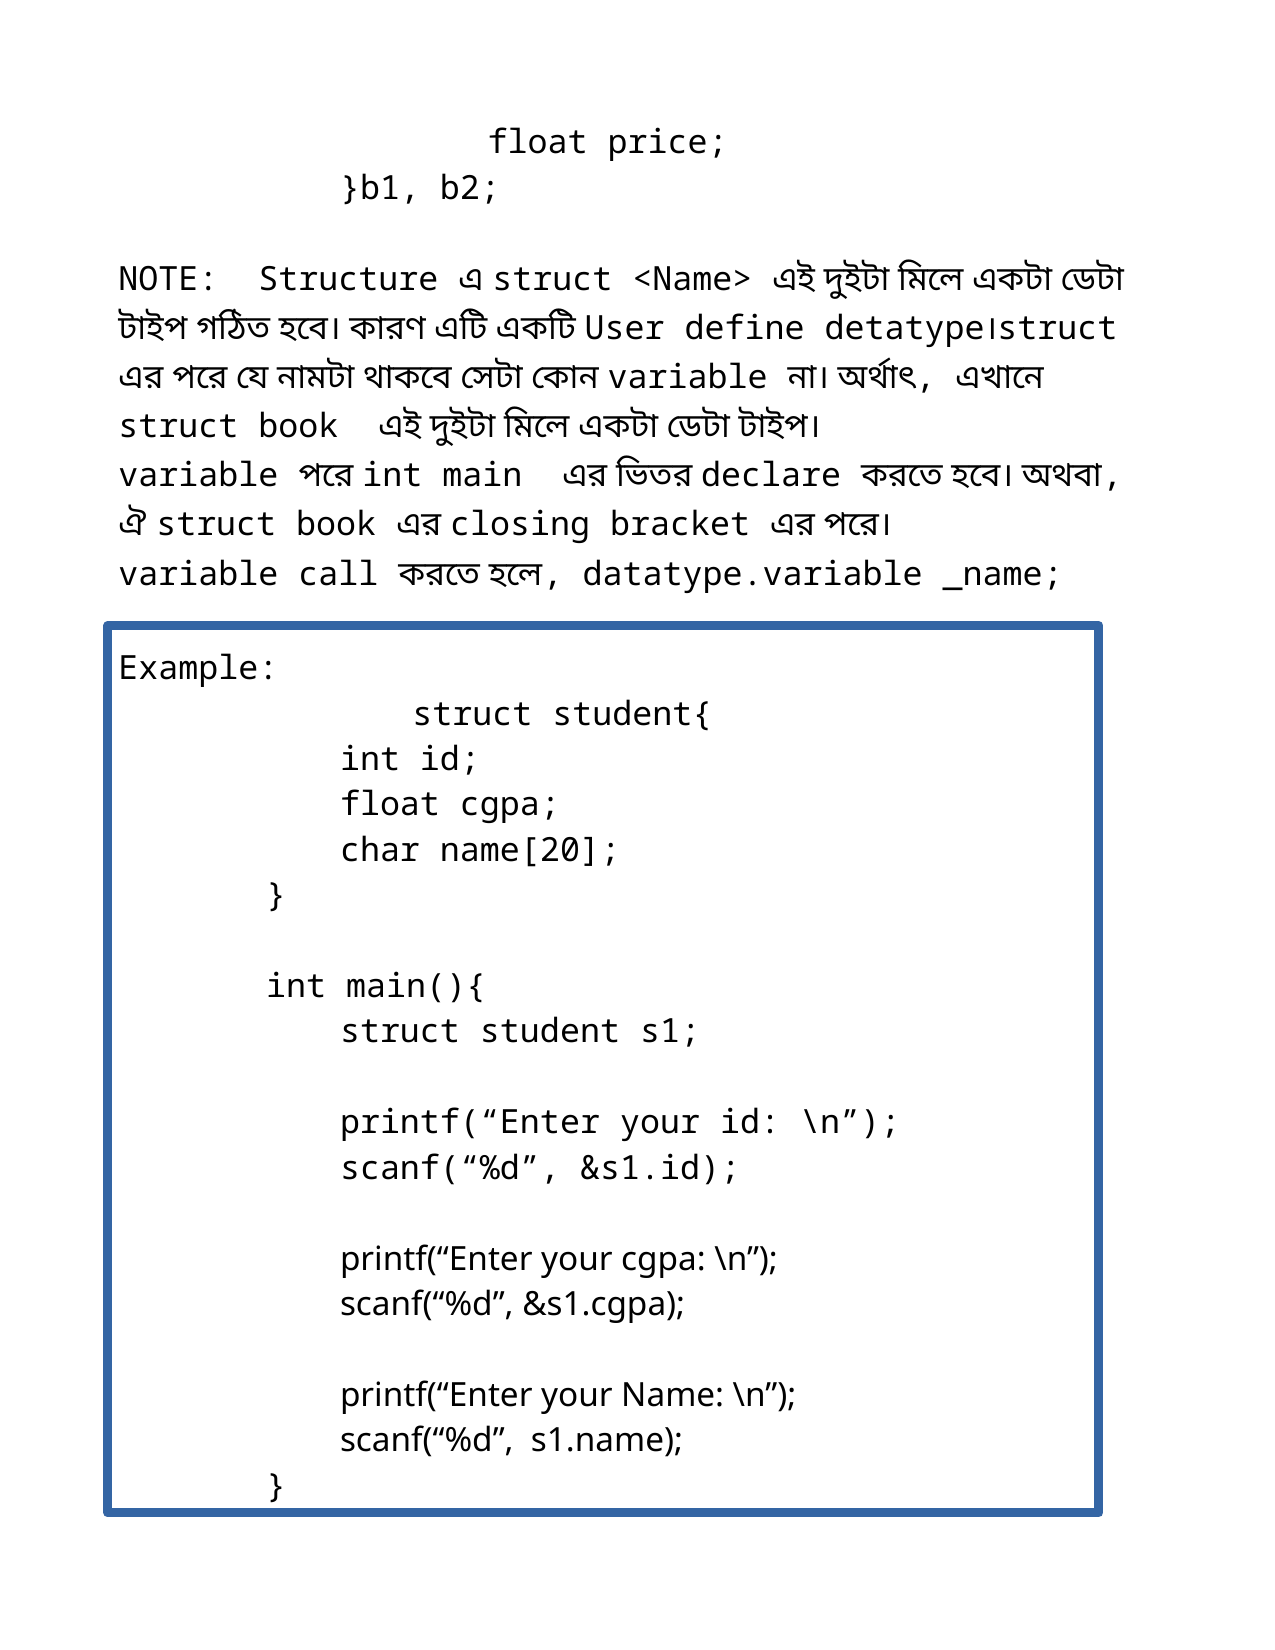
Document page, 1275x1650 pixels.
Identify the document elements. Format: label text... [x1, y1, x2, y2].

text [1103, 644, 1157, 689]
text printf(“Enter your Name: \n”); [118, 1371, 1094, 1416]
text [1103, 1007, 1157, 1053]
text float price; [118, 118, 1157, 163]
text [1103, 962, 1157, 1007]
text [1103, 1098, 1157, 1143]
text [1103, 1234, 1157, 1280]
text [1103, 1461, 1157, 1507]
text [1103, 735, 1157, 780]
text variable পরে int main এর ভিতর declare করতে হবে। অথবা, ঐ struct book এর closing bracket এর পরে। [118, 451, 1157, 549]
text [1103, 689, 1157, 735]
text Example: [118, 644, 1094, 689]
text [1103, 1280, 1157, 1325]
text scanf(“%d”, s1.name); [118, 1416, 1094, 1461]
text printf(“Enter your id: \n”); [118, 1098, 1094, 1143]
text struct student{ [118, 689, 1094, 735]
text [1103, 1143, 1157, 1189]
text float cgpa; [118, 780, 1094, 826]
text [1103, 871, 1157, 916]
text scanf(“%d”, &s1.cgpa); [118, 1280, 1094, 1325]
text struct student s1; [118, 1007, 1094, 1053]
text } [118, 871, 1094, 916]
text [1103, 1371, 1157, 1416]
text [1103, 1416, 1157, 1461]
text [1103, 826, 1157, 871]
text printf(“Enter your cgpa: \n”); [118, 1234, 1094, 1280]
text variable call করতে হলে, datatype.variable _name; [118, 549, 1157, 598]
text [1103, 780, 1157, 826]
text int main(){ [118, 962, 1094, 1007]
text } [118, 1461, 1094, 1507]
text NOTE: Structure এ struct <Name> এই দুইটা মিলে একটা ডেটা টাইপ গঠিত হবে। কারণ এটি একটি User define detatype।struct এর পরে যে নামটা থাকবে সেটা কোন variable না। অর্থাৎ, এখানে struct book এই দুইটা মিলে একটা ডেটা টাইপ। [118, 254, 1157, 451]
text int id; [118, 735, 1094, 780]
text }b1, b2; [118, 163, 1157, 209]
text scanf(“%d”, &s1.id); [118, 1143, 1094, 1189]
text char name[20]; [118, 826, 1094, 871]
